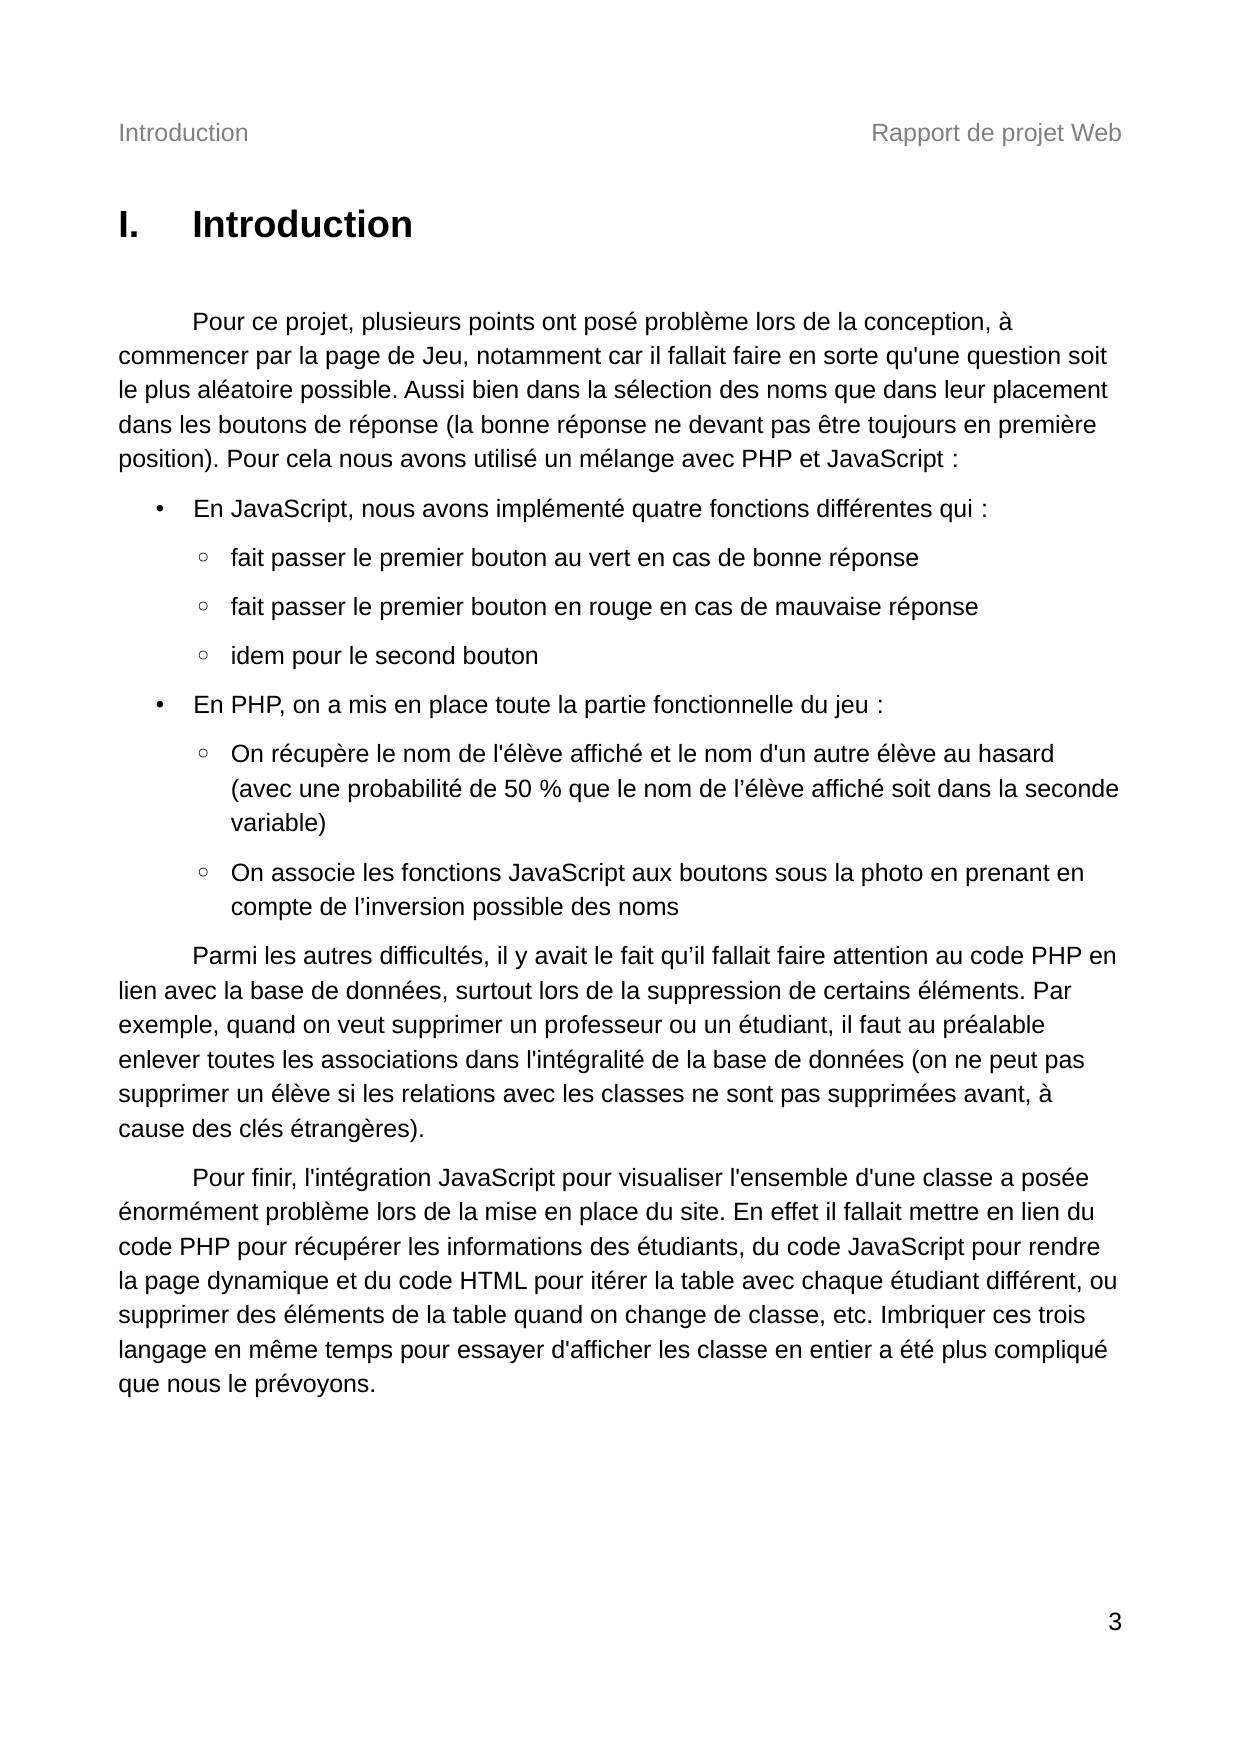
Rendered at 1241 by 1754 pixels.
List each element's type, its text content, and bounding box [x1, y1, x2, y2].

list En JavaScript, nous avons implémenté quatre fonctions différentes qui : [156, 493, 1122, 522]
list fait passer le premier bouton en rouge en cas de mauvaise réponse [193, 592, 1122, 621]
subtitle Introduction [118, 201, 1122, 245]
text Parmi les autres difficultés, il y avait le fait qu’il fallait faire attention au code PHP en lien avec la base de données, surtout lors de la suppression de certains éléments. Par exemple, quand on veut supprimer un professeur ou un étudiant, il faut au préalable enlever toutes les associations dans l'intégralité de la base de données (on ne peut pas supprimer un élève si les relations avec les classes ne sont pas supprimées avant, à cause des clés étrangères). [118, 941, 1122, 1142]
list En PHP, on a mis en place toute la partie fonctionnelle du jeu : [156, 690, 1122, 719]
list On récupère le nom de l'élève affiché et le nom d'un autre élève au hasard (avec une probabilité de 50 % que le nom de l’élève affiché soit dans la seconde variable) [193, 739, 1122, 837]
list fait passer le premier bouton au vert en cas de bonne réponse [193, 543, 1122, 572]
list idem pour le second bouton [193, 641, 1122, 670]
text Pour ce projet, plusieurs points ont posé problème lors de la conception, à commencer par la page de Jeu, notamment car il fallait faire en sorte qu'une question soit le plus aléatoire possible. Aussi bien dans la sélection des noms que dans leur placement dans les boutons de réponse (la bonne réponse ne devant pas être toujours en première position). Pour cela nous avons utilisé un mélange avec PHP et JavaScript : [118, 307, 1122, 473]
text Pour finir, l'intégration JavaScript pour visualiser l'ensemble d'une classe a posée énormément problème lors de la mise en place du site. En effet il fallait mettre en lien du code PHP pour récupérer les informations des étudiants, du code JavaScript pour rendre la page dynamique et du code HTML pour itérer la table avec chaque étudiant différent, ou supprimer des éléments de la table quand on change de classe, etc. Imbriquer ces trois langage en même temps pour essayer d'afficher les classe en entier a été plus compliqué que nous le prévoyons. [118, 1163, 1122, 1398]
list On associe les fonctions JavaScript aux boutons sous la photo en prenant en compte de l’inversion possible des noms [193, 857, 1122, 921]
